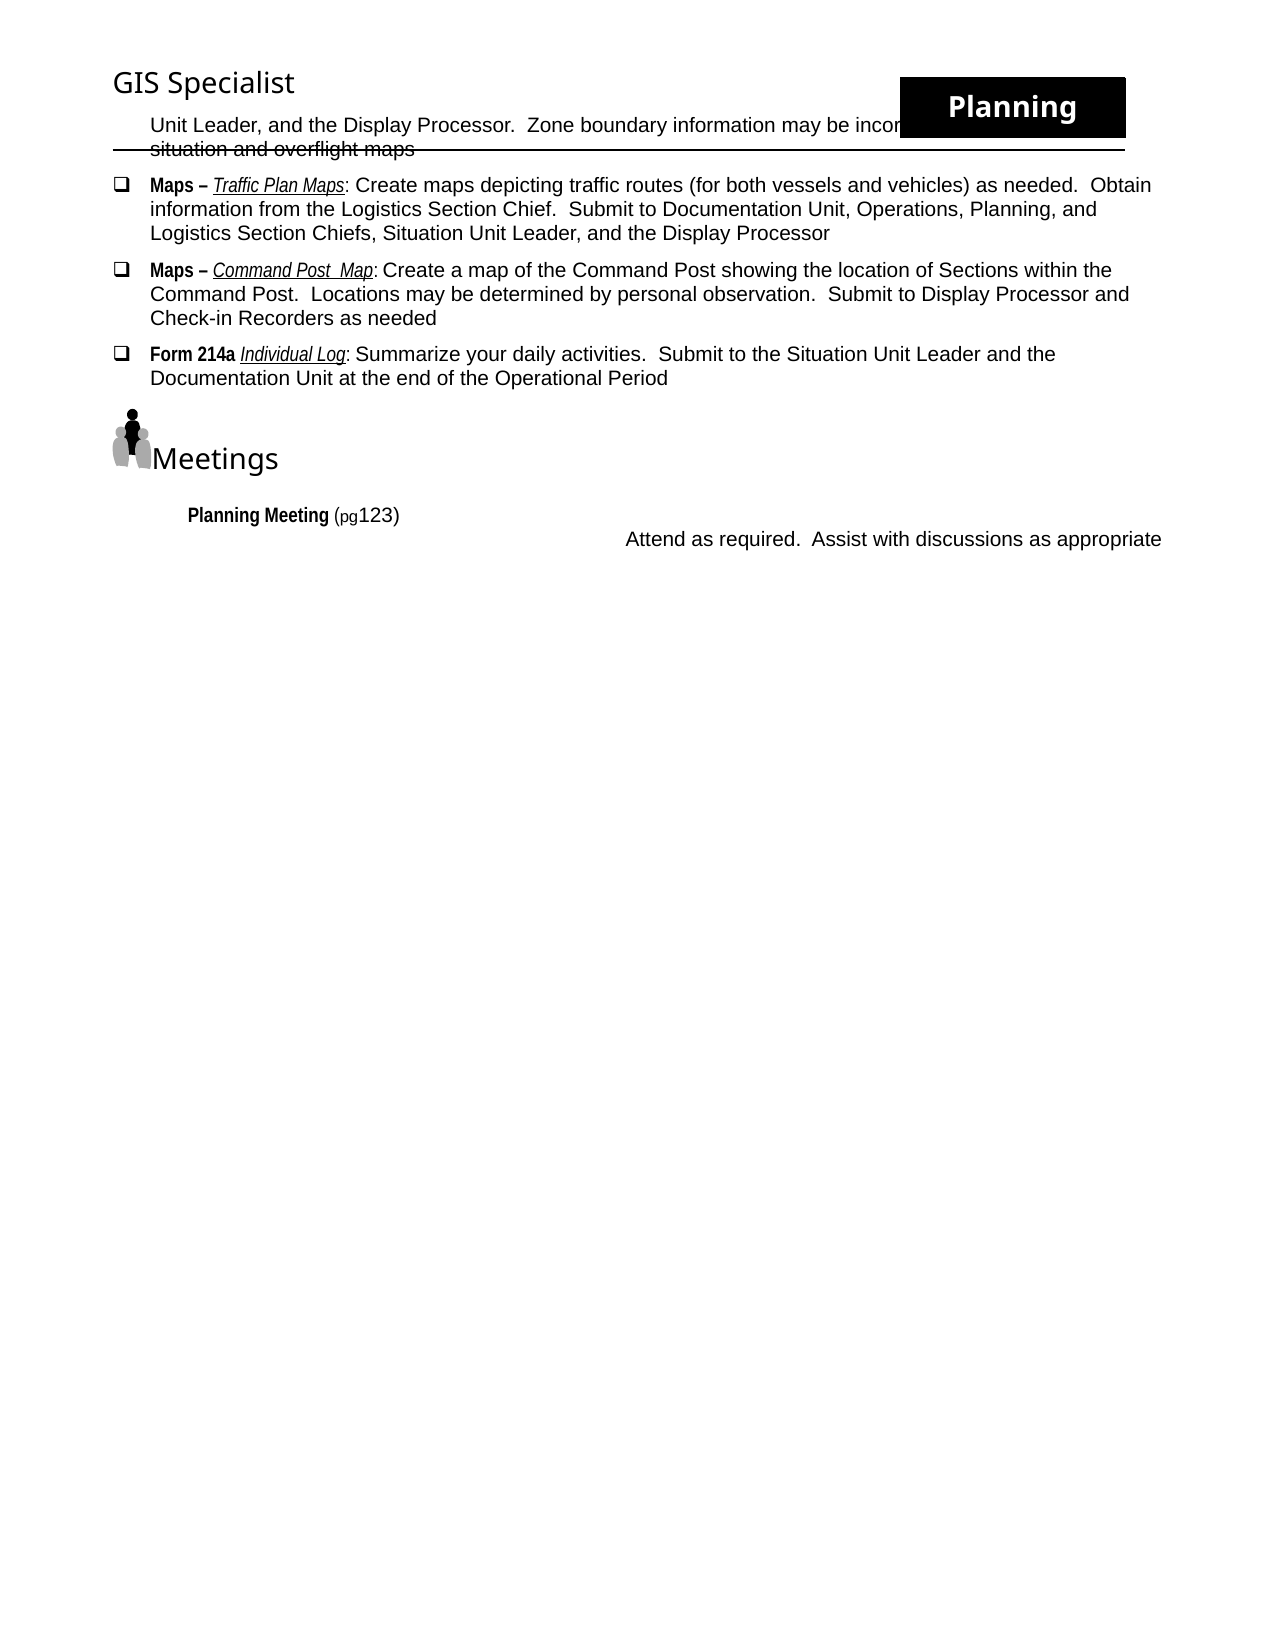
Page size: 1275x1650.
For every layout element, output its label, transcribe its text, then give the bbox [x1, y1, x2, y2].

list Unit Leader, and the Display Processor. Zone boundary information may be incorporated into subsequent situation and overflight maps [112, 112, 1162, 160]
text Meetings [112, 409, 1162, 478]
text Planning Meeting (pg123) Attend as required. Assist with discussions as appropriate [112, 503, 1162, 551]
list Maps – Traffic Plan Maps: Create maps depicting traffic routes (for both vessels and vehicles) as needed. Obtain information from the Logistics Section Chief. Submit to Documentation Unit, Operations, Planning, and Logistics Section Chiefs, Situation Unit Leader, and the Display Processor [112, 173, 1162, 245]
list Form 214a Individual Log: Summarize your daily activities. Submit to the Situation Unit Leader and the Documentation Unit at the end of the Operational Period [112, 342, 1162, 390]
list Maps – Command Post Map: Create a map of the Command Post showing the location of Sections within the Command Post. Locations may be determined by personal observation. Submit to Display Processor and Check-in Recorders as needed [112, 257, 1162, 329]
